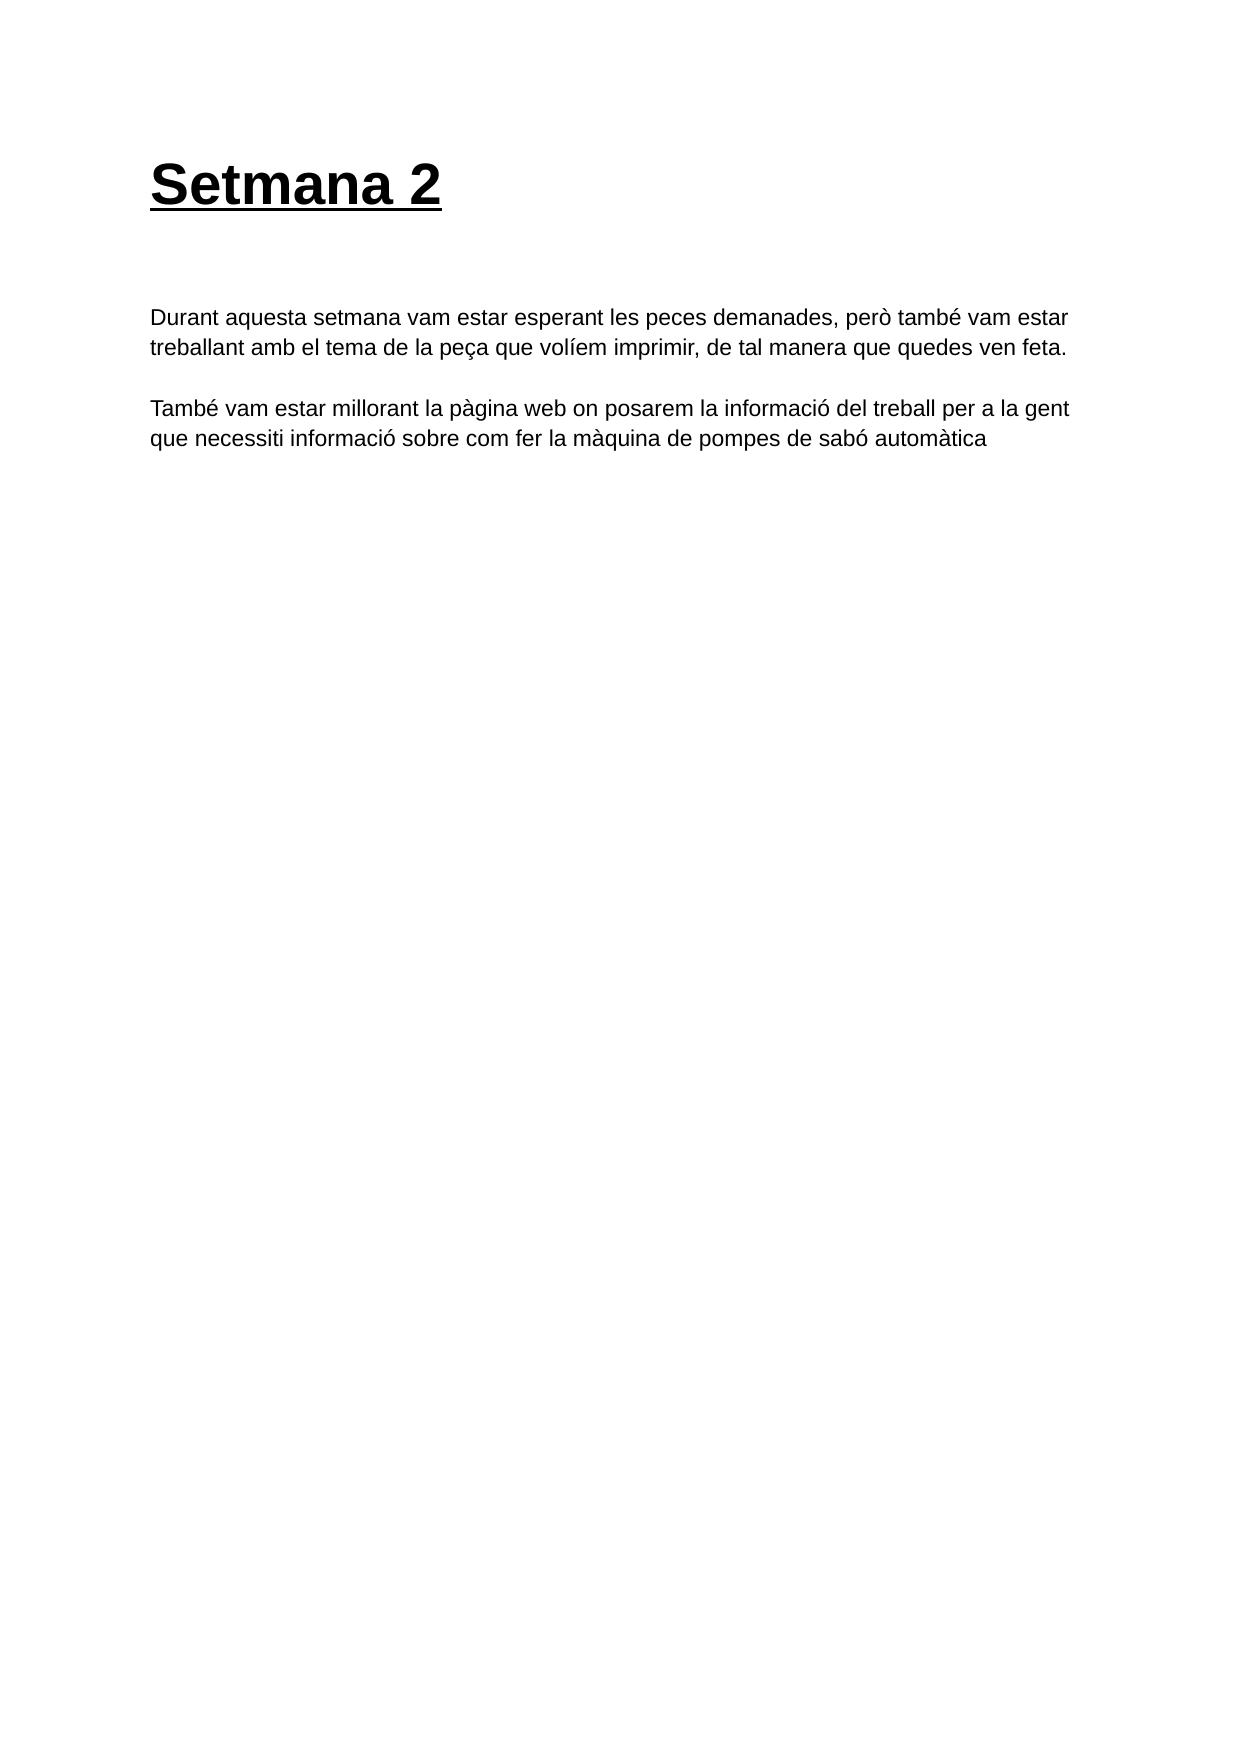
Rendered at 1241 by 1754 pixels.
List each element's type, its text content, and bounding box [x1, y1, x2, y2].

text També vam estar millorant la pàgina web on posarem la informació del treball per a la gent que necessiti informació sobre com fer la màquina de pompes de sabó automàtica [150, 395, 1090, 451]
text Durant aquesta setmana vam estar esperant les peces demanades, però també vam estar treballant amb el tema de la peça que volíem imprimir, de tal manera que quedes ven feta. [150, 304, 1090, 361]
text Setmana 2 [150, 150, 1090, 217]
